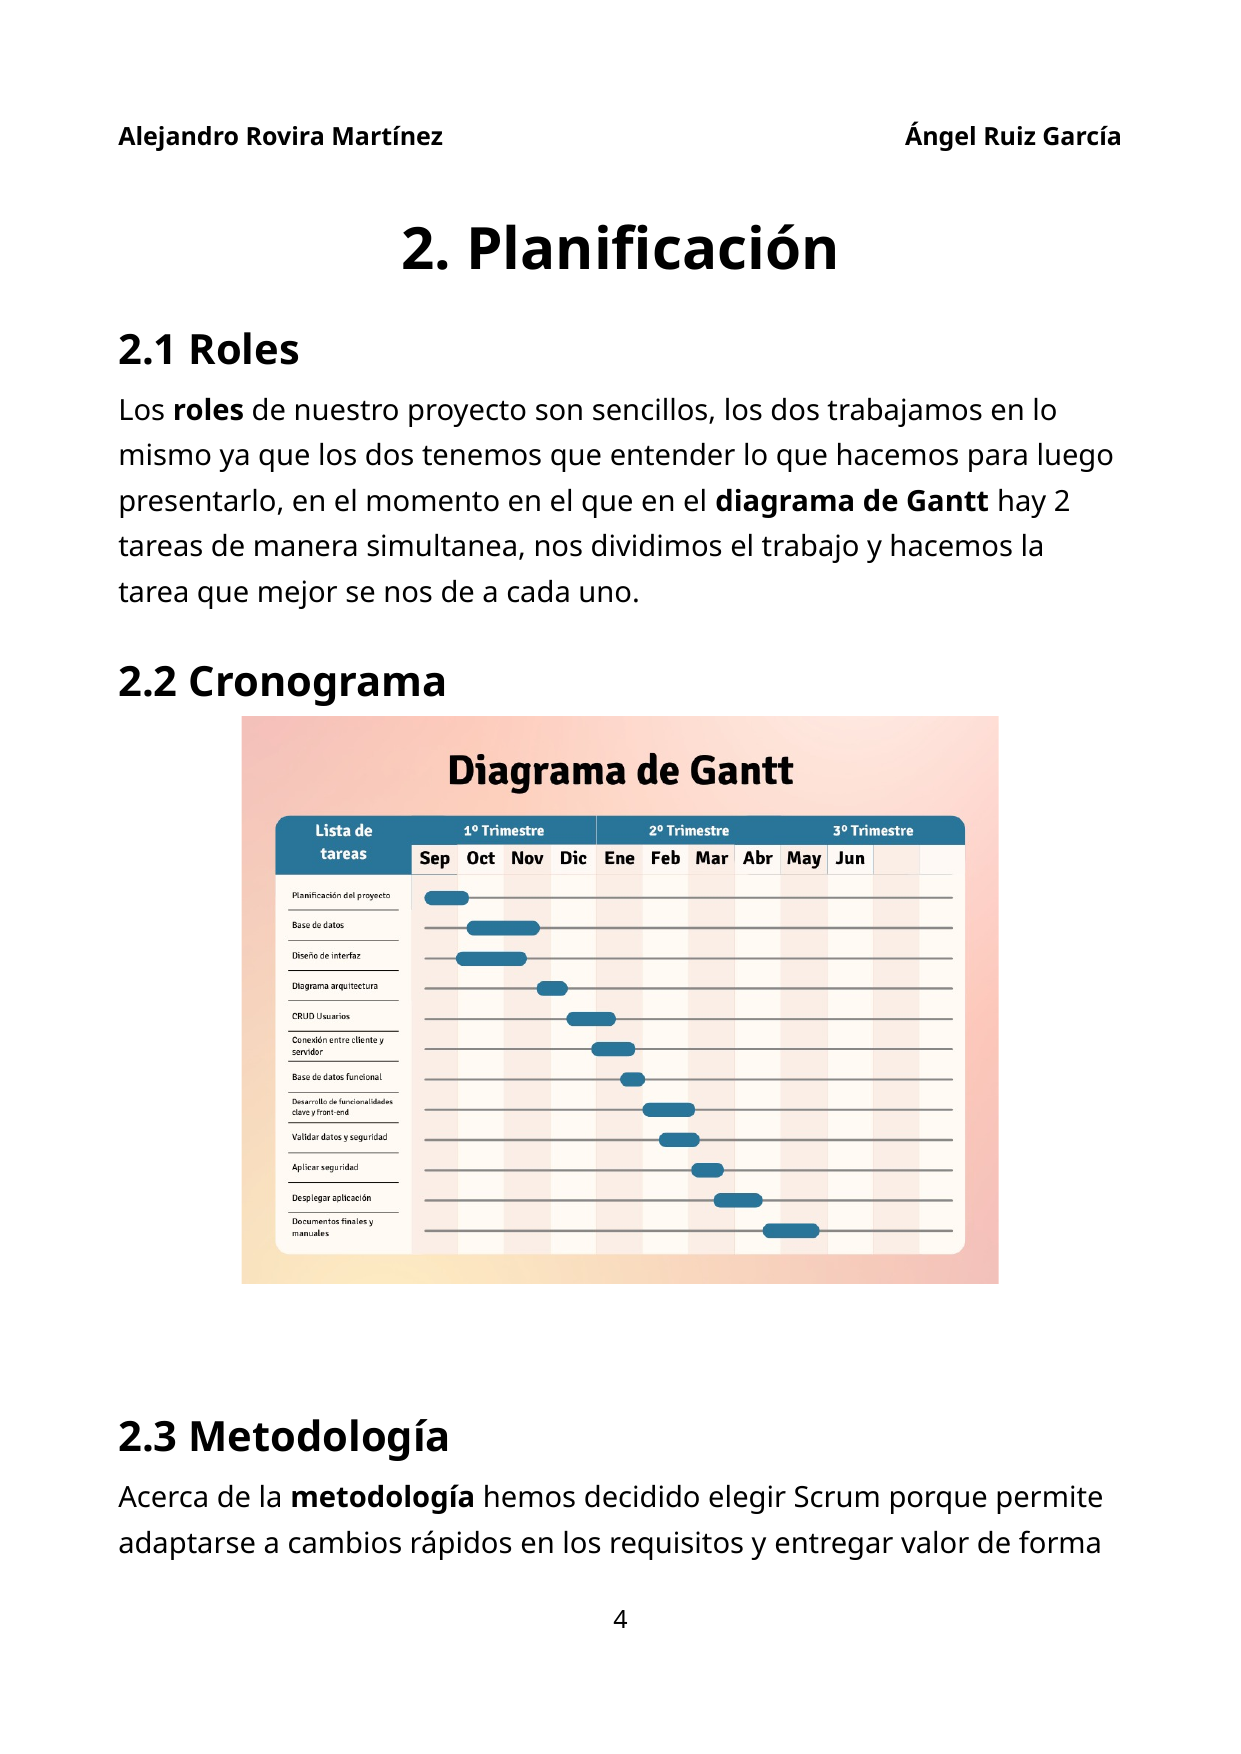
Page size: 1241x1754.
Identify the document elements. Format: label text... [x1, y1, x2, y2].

picture [241, 716, 999, 1284]
subtitle 2. Planificación [118, 207, 1122, 286]
text Los roles de nuestro proyecto son sencillos, los dos trabajamos en lo mismo ya que los dos tenemos que entender lo que hacemos para luego presentarlo, en el momento en el que en el diagrama de Gantt hay 2 tareas de manera simultanea, nos dividimos el trabajo y hacemos la tarea que mejor se nos de a cada uno. [118, 389, 1122, 611]
text Acerca de la metodología hemos decidido elegir Scrum porque permite adaptarse a cambios rápidos en los requisitos y entregar valor de forma [118, 1476, 1122, 1562]
subtitle 2.3 Metodología [118, 1407, 1122, 1464]
subtitle 2.1 Roles [118, 319, 1122, 376]
subtitle 2.2 Cronograma [118, 652, 1122, 709]
